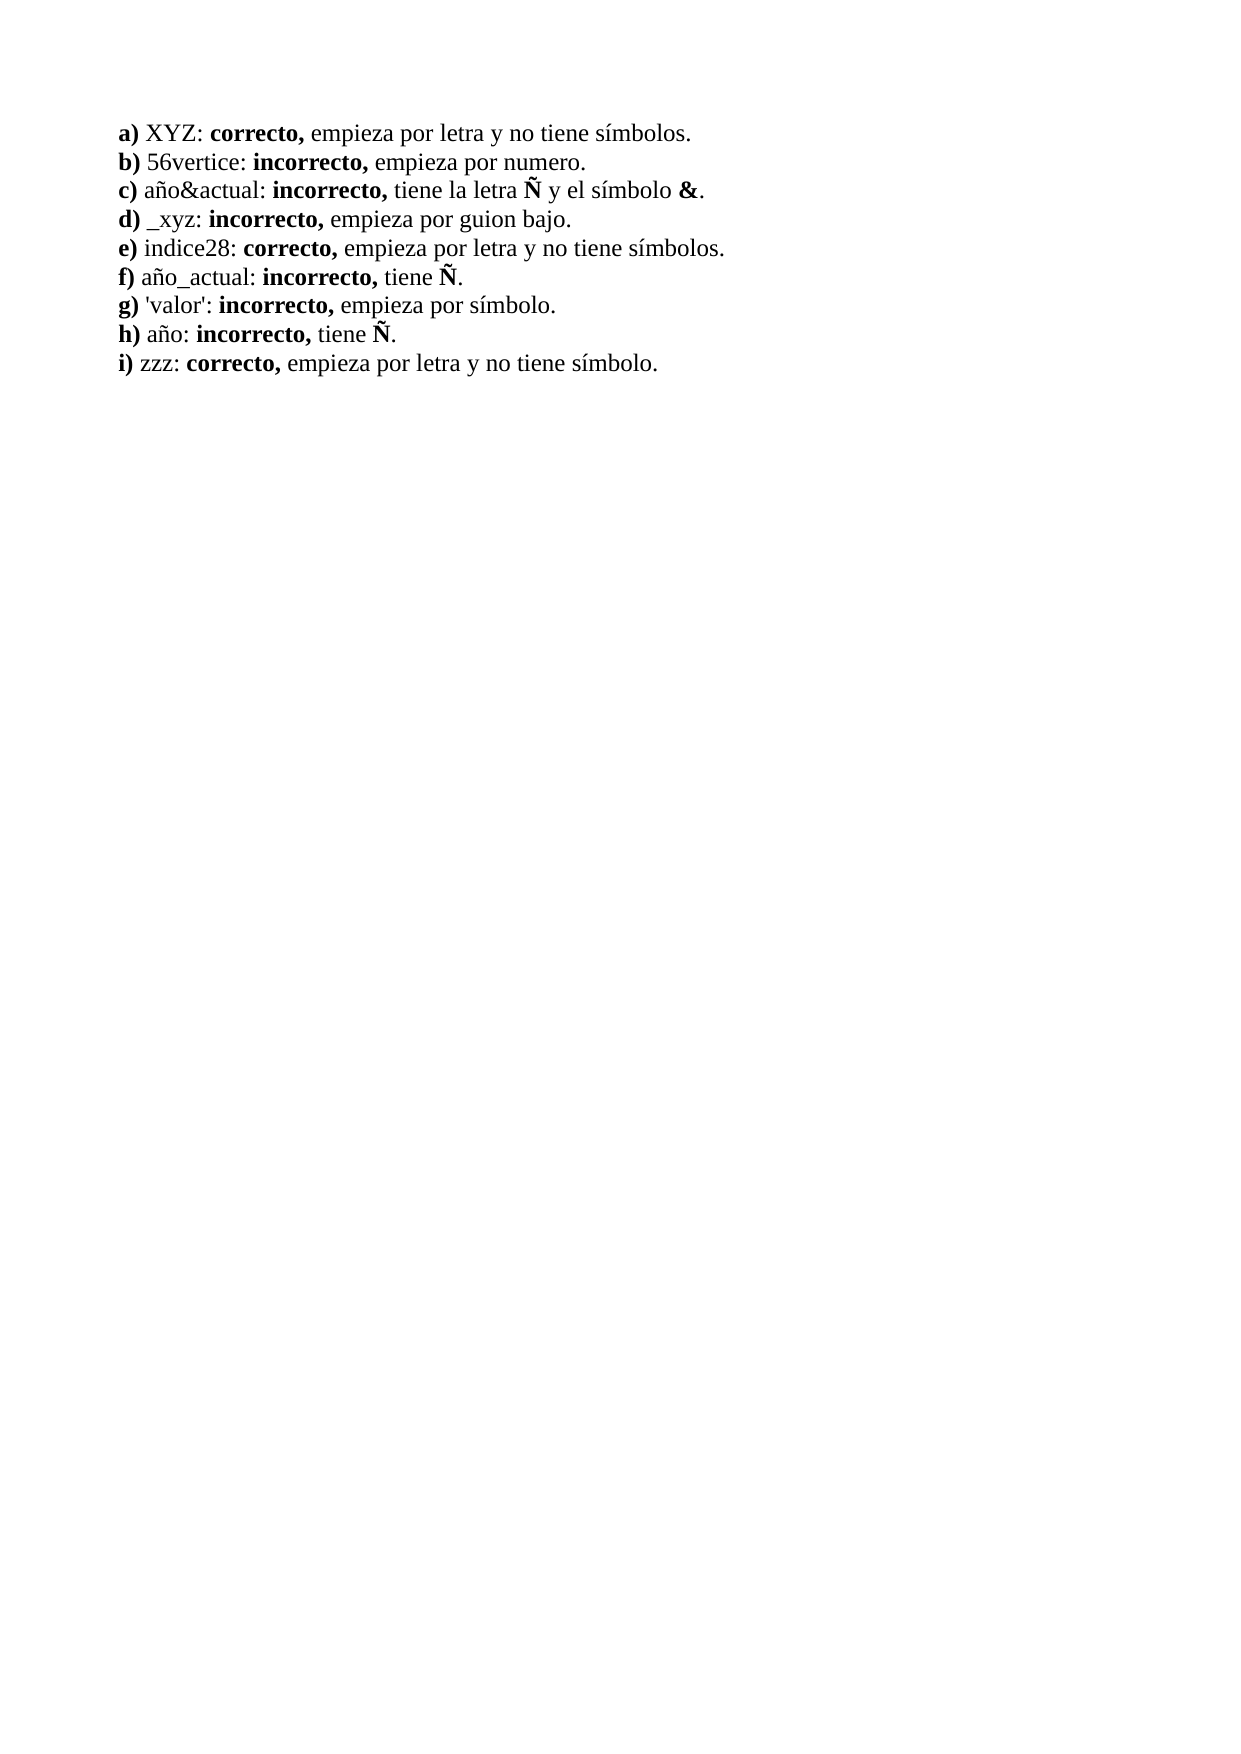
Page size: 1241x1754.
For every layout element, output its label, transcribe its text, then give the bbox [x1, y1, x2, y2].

text d) _xyz: incorrecto, empieza por guion bajo. [118, 204, 1122, 233]
text c) año&actual: incorrecto, tiene la letra Ñ y el símbolo &. [118, 176, 1122, 204]
text i) zzz: correcto, empieza por letra y no tiene símbolo. [118, 348, 1122, 377]
text f) año_actual: incorrecto, tiene Ñ. [118, 262, 1122, 291]
text a) XYZ: correcto, empieza por letra y no tiene símbolos. [118, 118, 1122, 147]
text e) indice28: correcto, empieza por letra y no tiene símbolos. [118, 233, 1122, 262]
text g) 'valor': incorrecto, empieza por símbolo. [118, 291, 1122, 319]
text b) 56vertice: incorrecto, empieza por numero. [118, 147, 1122, 176]
text h) año: incorrecto, tiene Ñ. [118, 319, 1122, 348]
